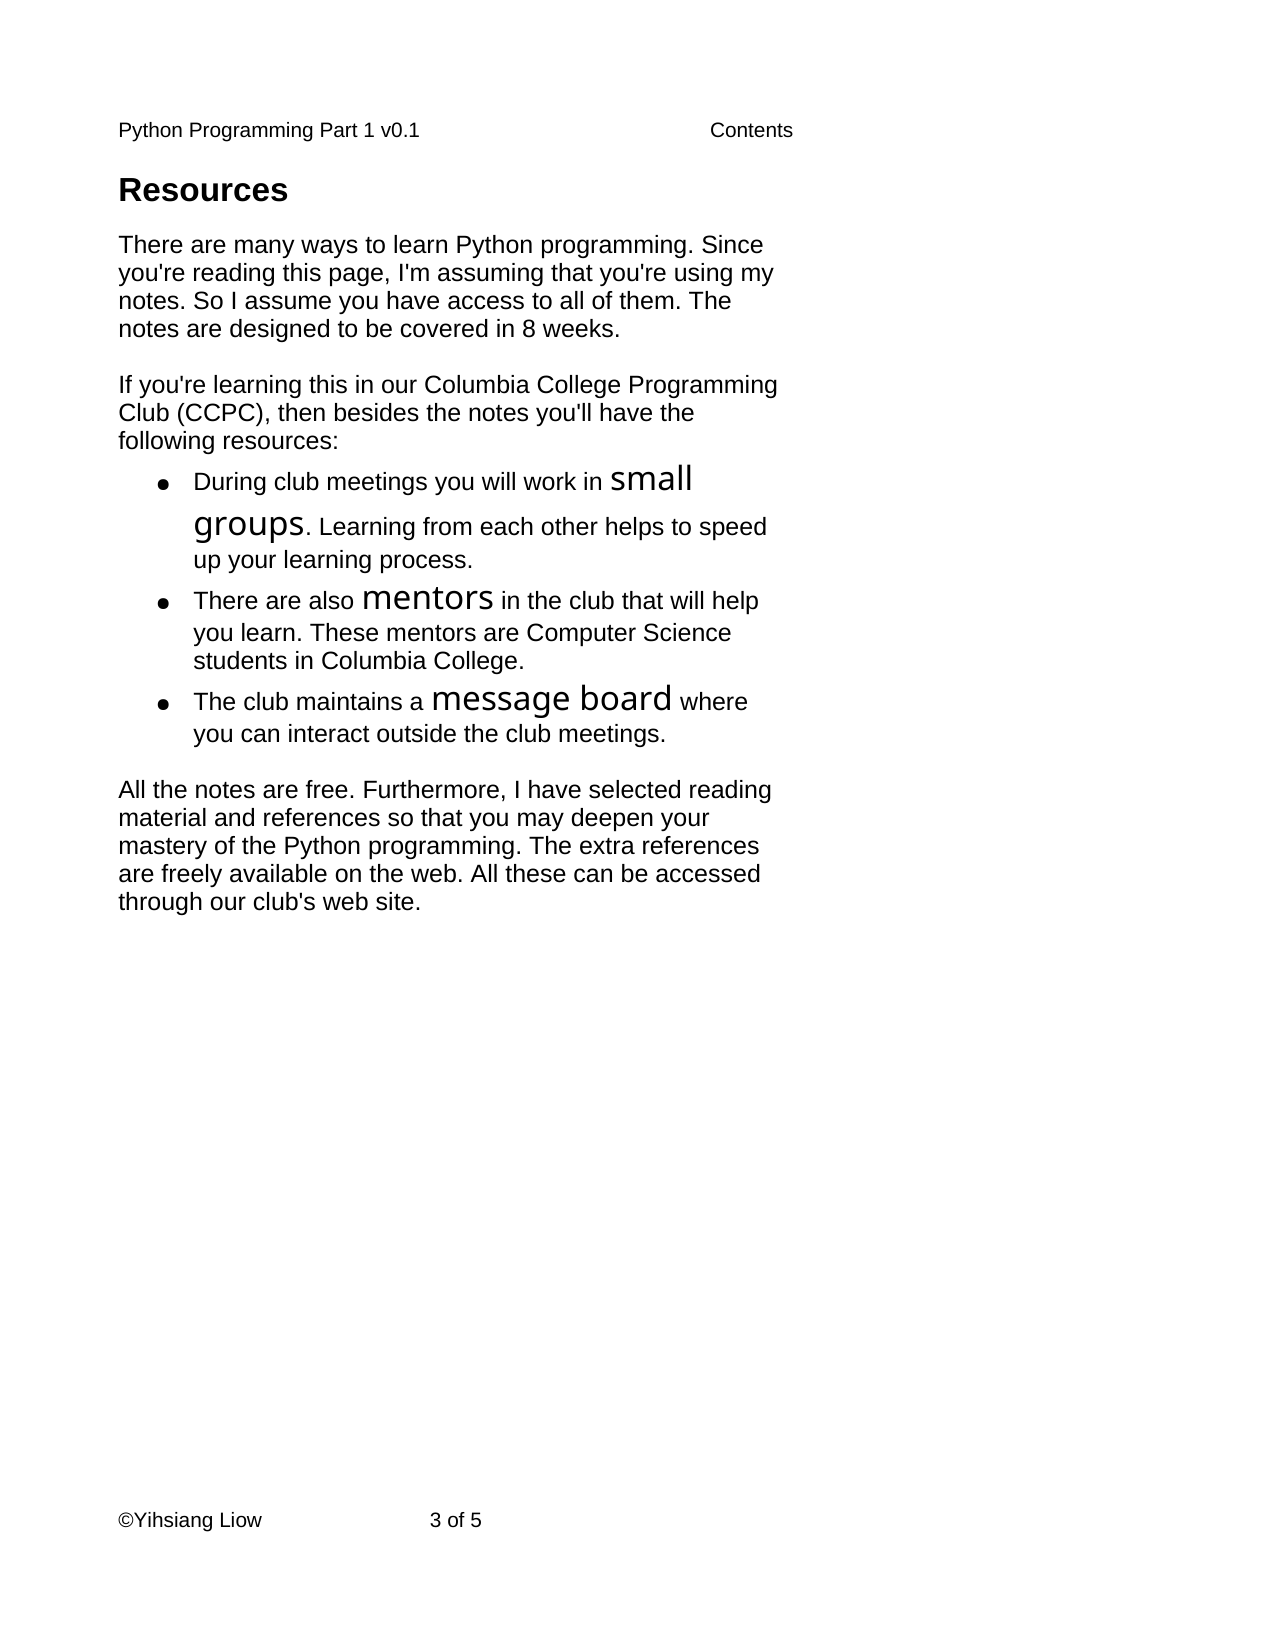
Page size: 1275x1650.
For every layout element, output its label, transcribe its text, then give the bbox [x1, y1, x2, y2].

text There are many ways to learn Python programming. Since you're reading this page, I'm assuming that you're using my notes. So I assume you have access to all of them. The notes are designed to be covered in 8 weeks. [118, 231, 793, 343]
text If you're learning this in our Columbia College Programming Club (CCPC), then besides the notes you'll have the following resources: [118, 371, 793, 455]
text Resources [118, 171, 793, 208]
text All the notes are free. Furthermore, I have selected reading material and references so that you may deepen your mastery of the Python programming. The extra references are freely available on the web. All these can be accessed through our club's web site. [118, 776, 793, 916]
list The club maintains a message board where you can interact outside the club meetings. [156, 675, 793, 748]
list There are also mentors in the club that will help you learn. These mentors are Computer Science students in Columbia College. [156, 573, 793, 675]
list During club meetings you will work in small groups. Learning from each other helps to speed up your learning process. [156, 455, 793, 573]
